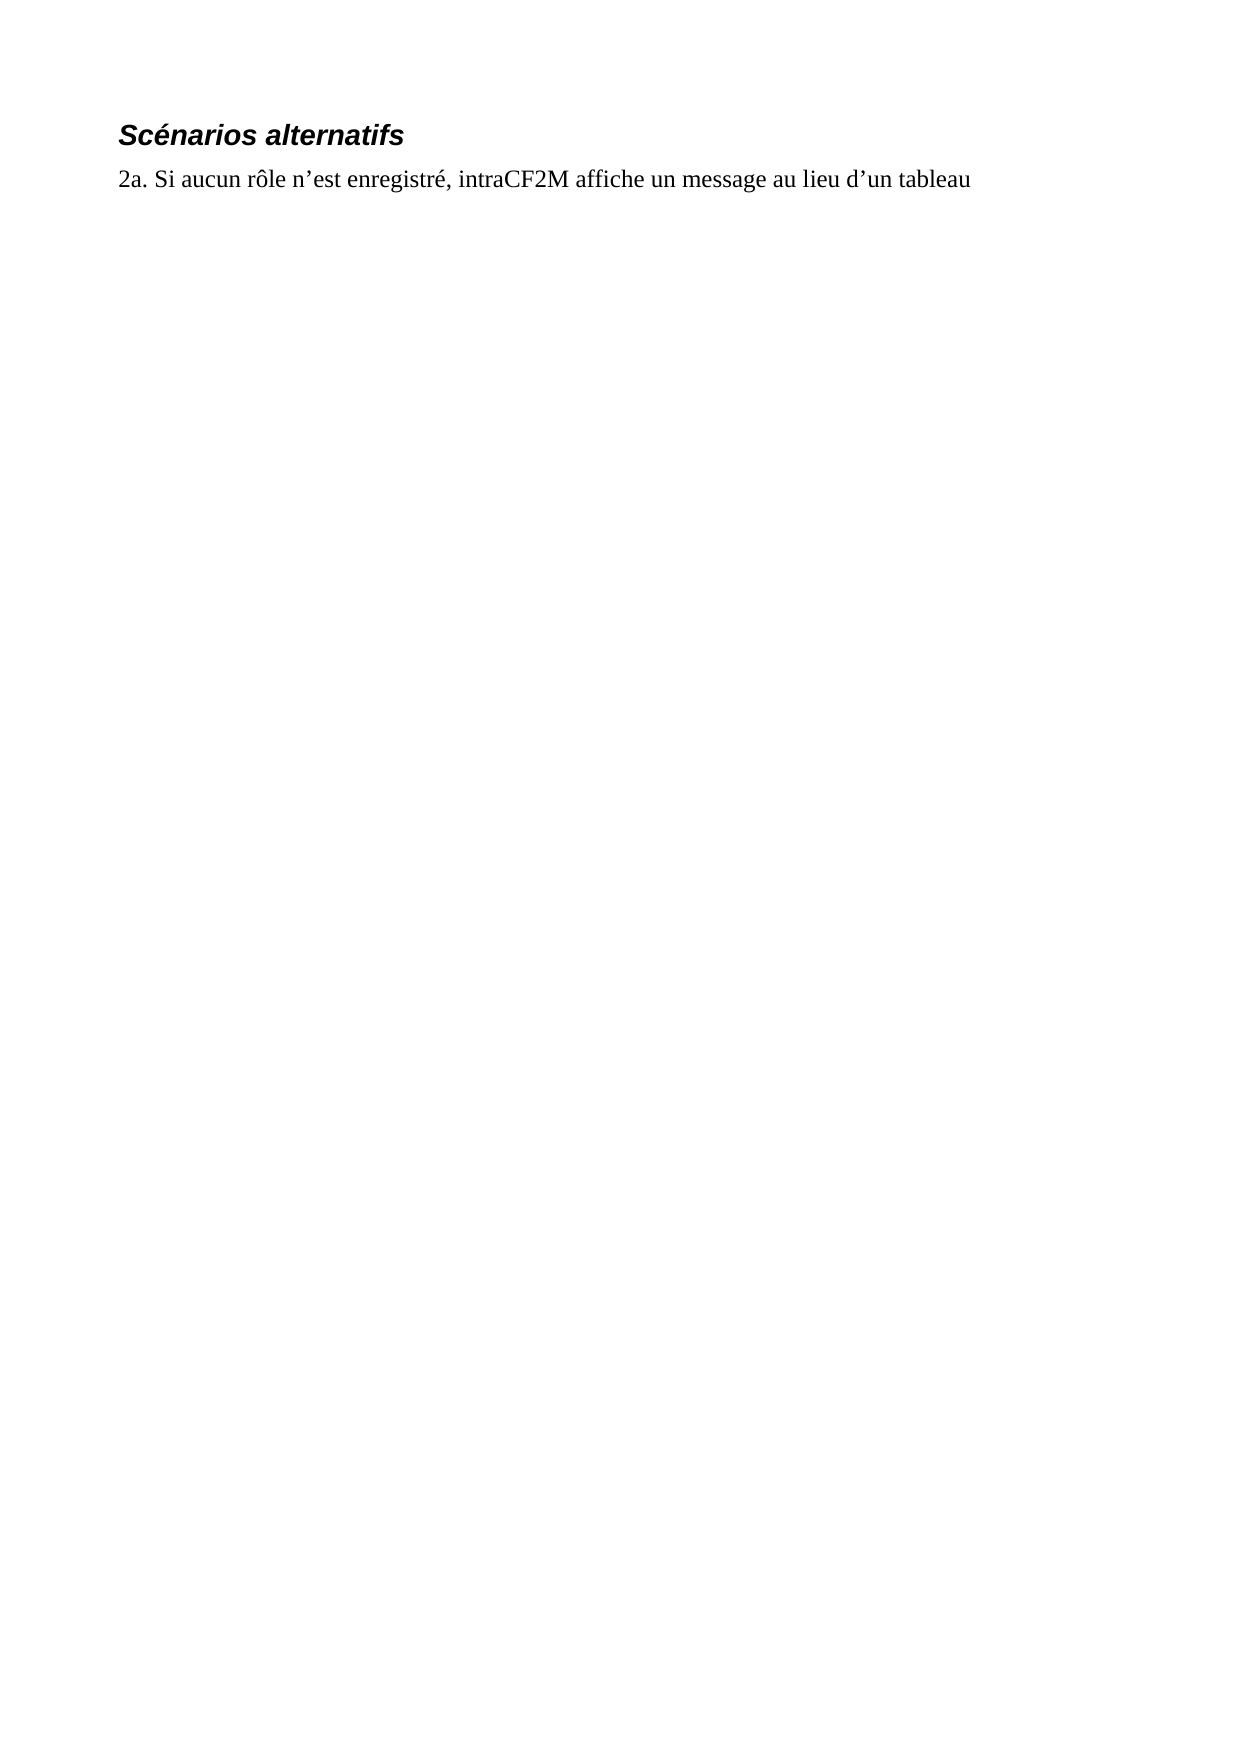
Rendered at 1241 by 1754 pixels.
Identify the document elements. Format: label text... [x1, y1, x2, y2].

text 2a. Si aucun rôle n’est enregistré, intraCF2M affiche un message au lieu d’un tableau [118, 164, 1122, 193]
subtitle Scénarios alternatifs [118, 118, 1122, 152]
